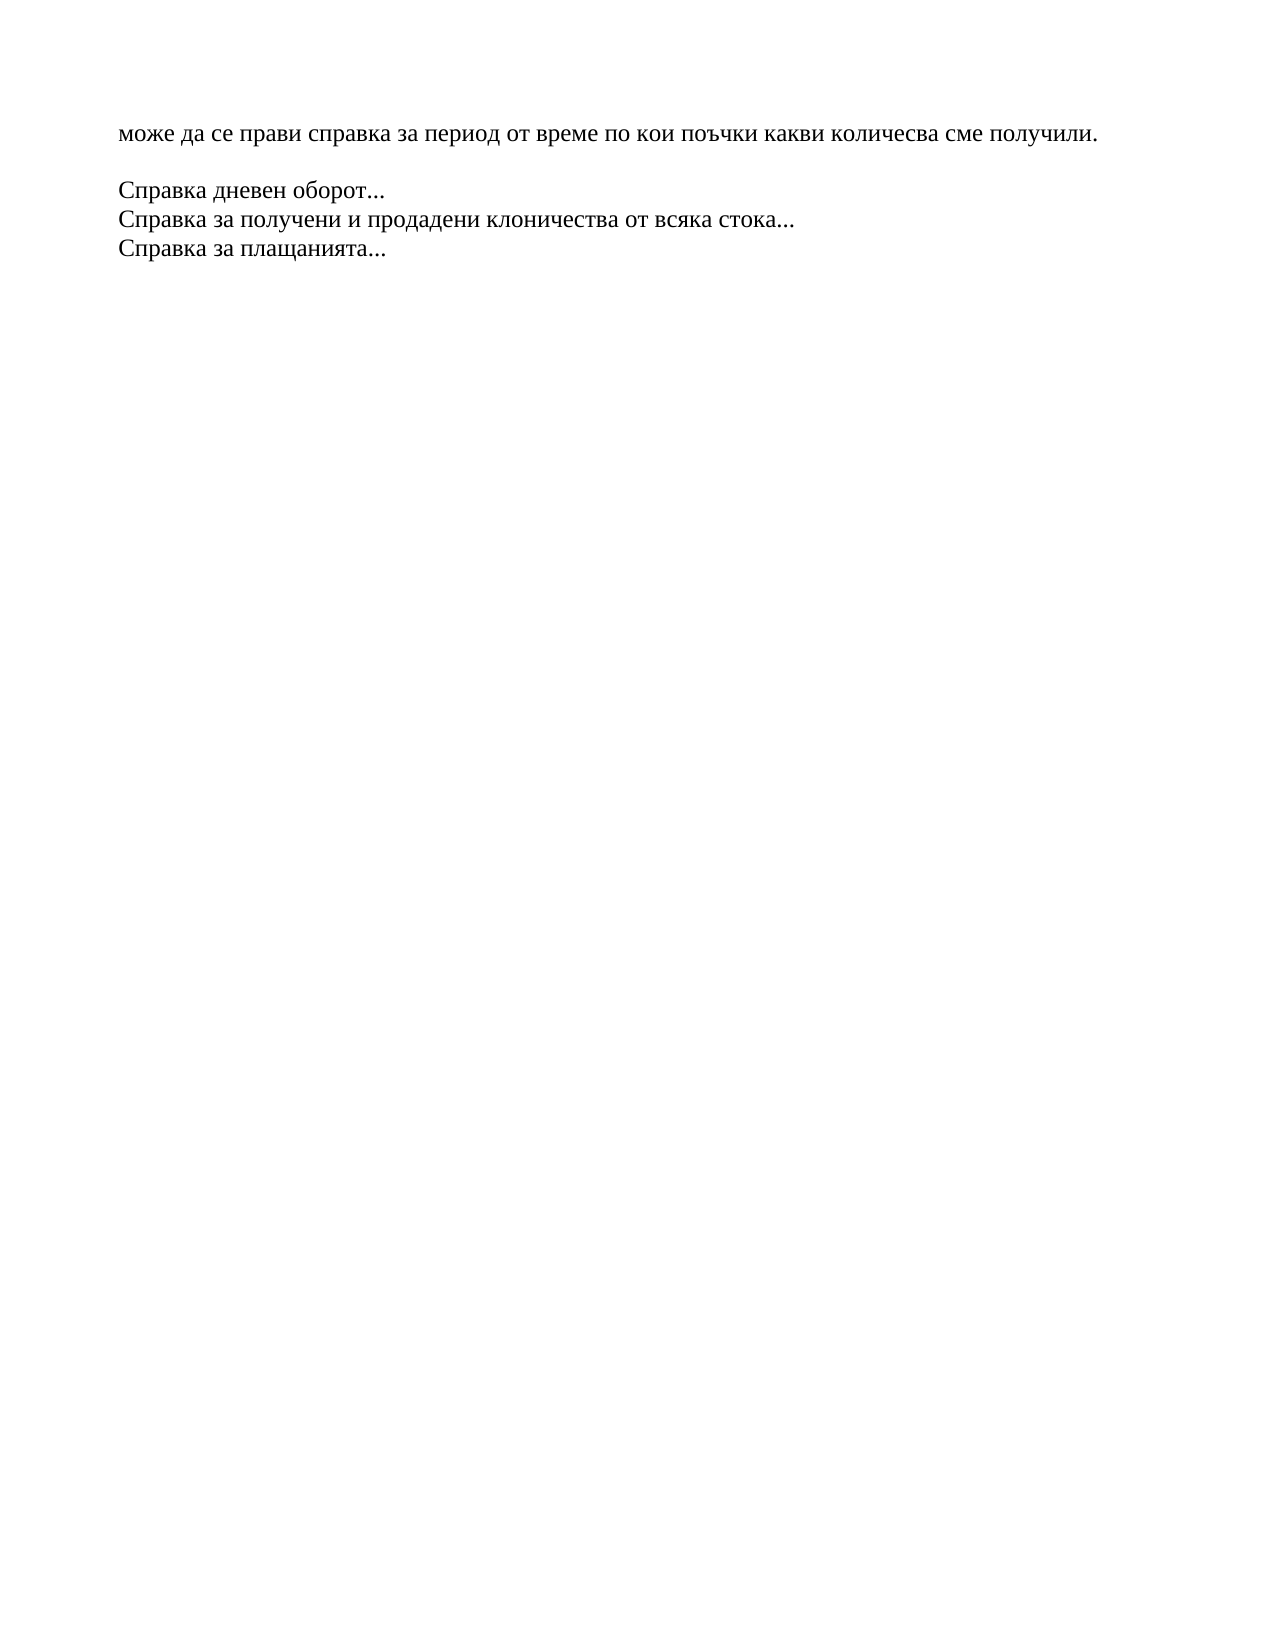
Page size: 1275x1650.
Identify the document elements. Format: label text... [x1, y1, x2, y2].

text може да се прави справка за период от време по кои поъчки какви количесва сме получили. [118, 118, 1157, 147]
text Справка за плащанията... [118, 233, 1157, 262]
text Справка дневен оборот... [118, 176, 1157, 204]
text Справка за получени и продадени клоничества от всяка стока... [118, 204, 1157, 233]
